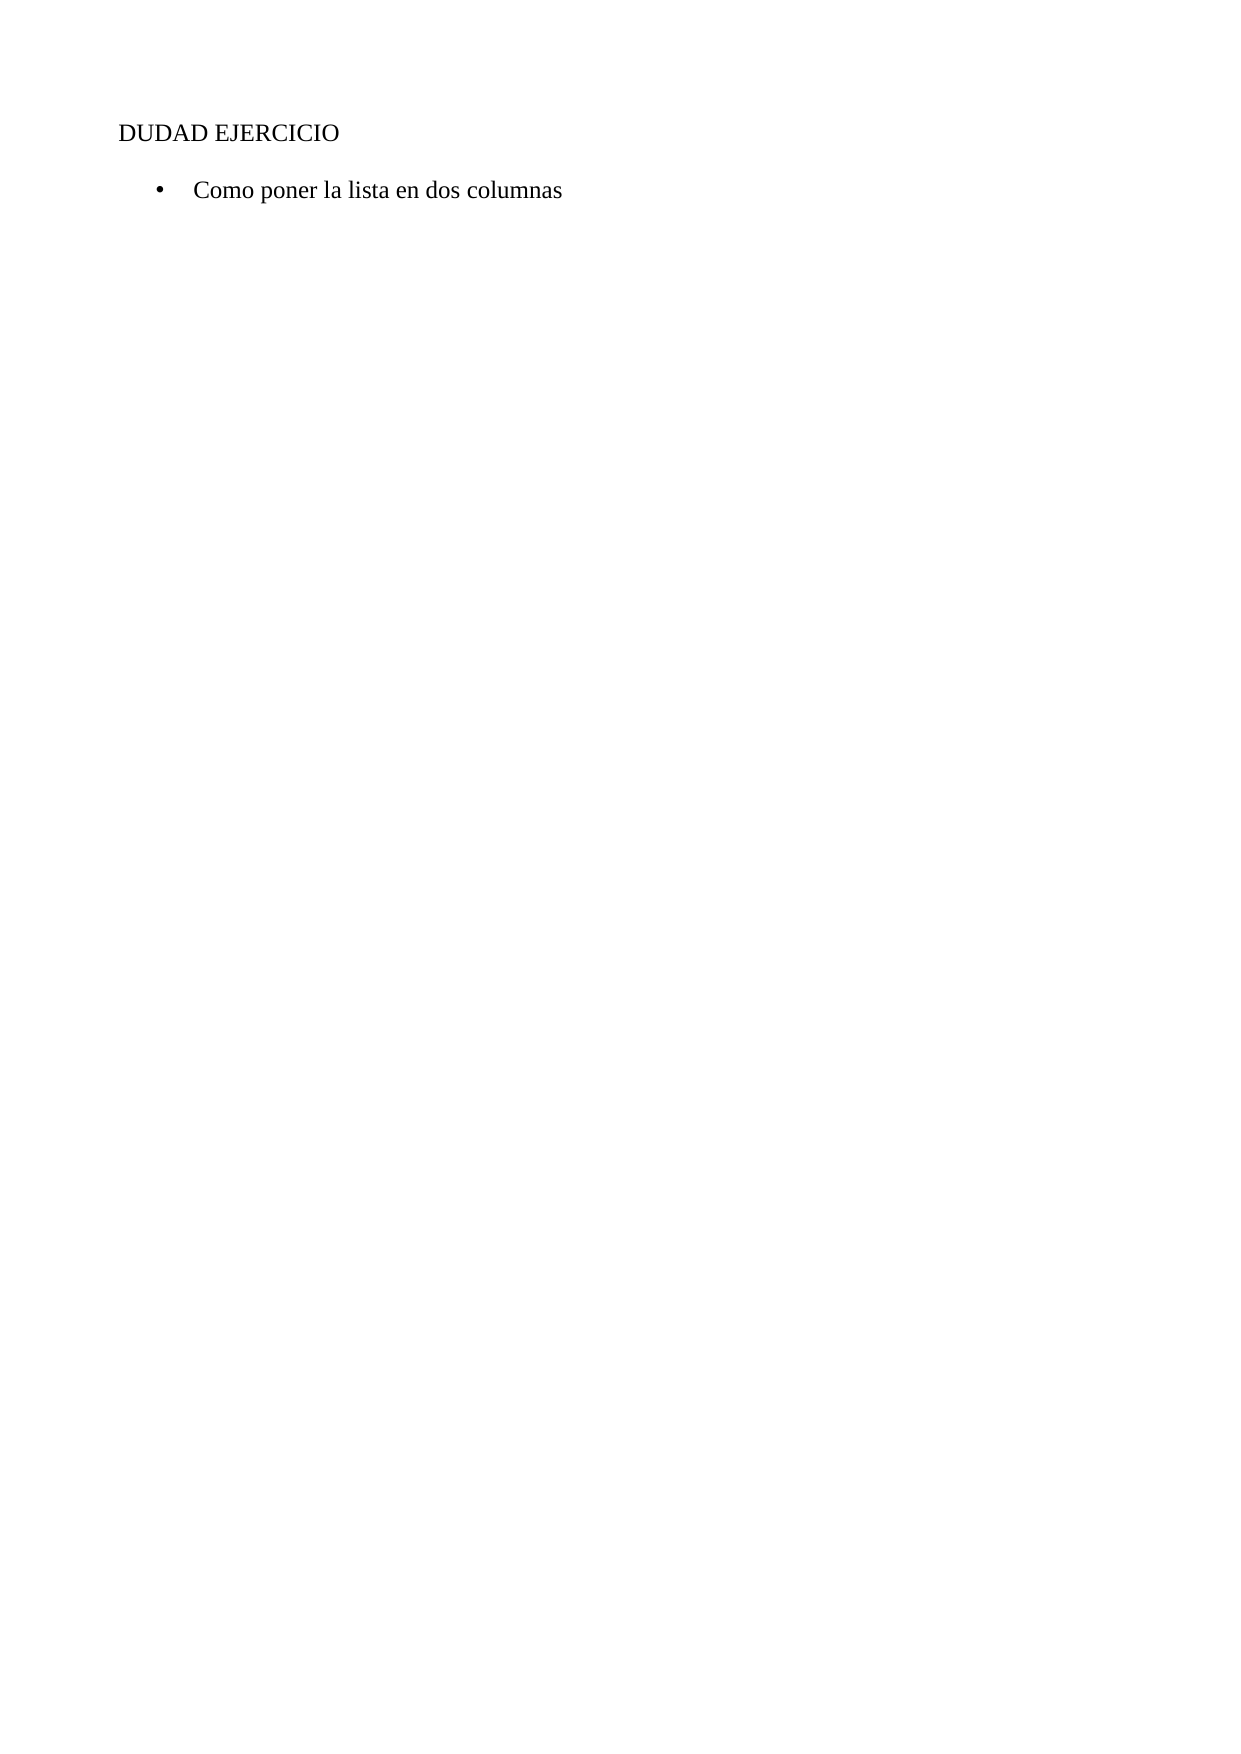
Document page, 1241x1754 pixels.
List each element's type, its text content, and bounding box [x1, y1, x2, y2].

text DUDAD EJERCICIO [118, 118, 1122, 147]
list Como poner la lista en dos columnas [156, 176, 1122, 204]
